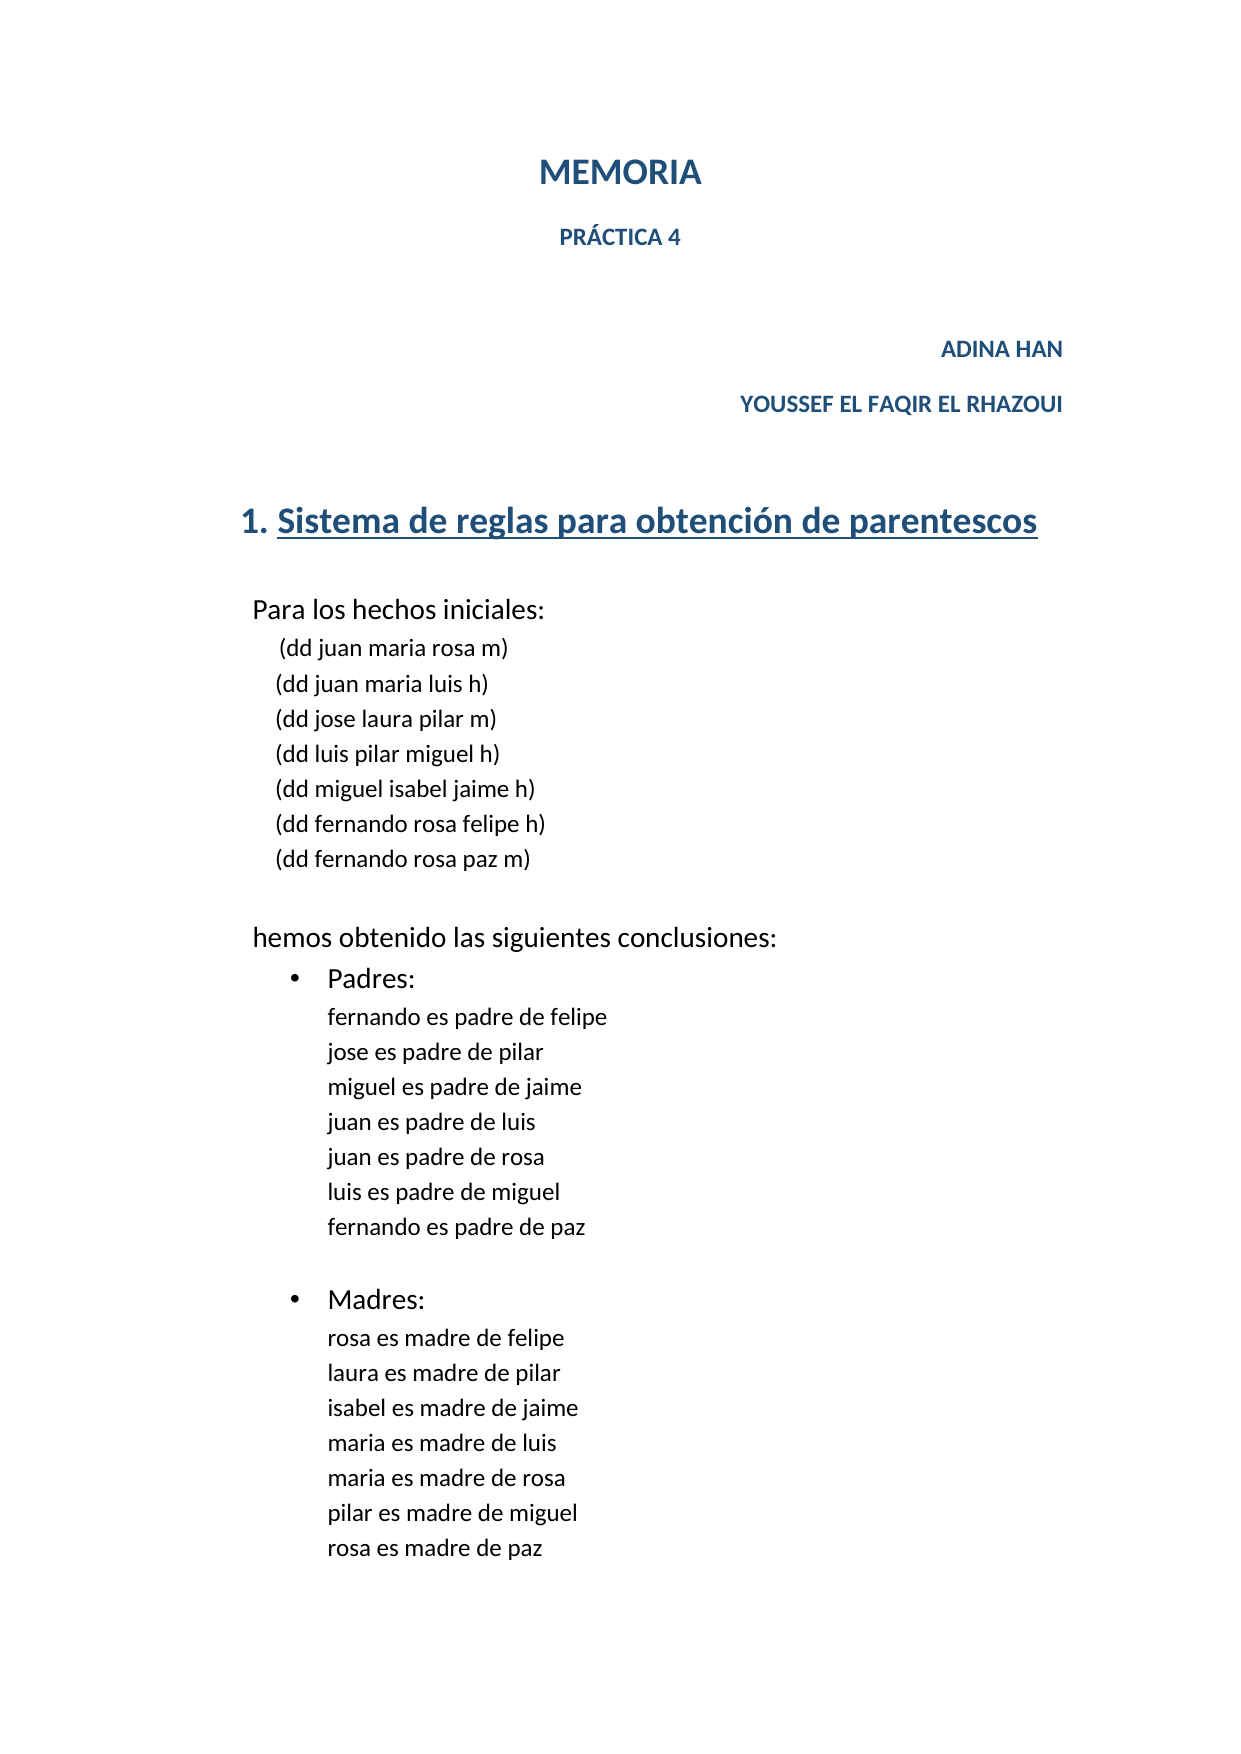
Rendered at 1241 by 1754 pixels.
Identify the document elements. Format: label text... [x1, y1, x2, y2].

list (dd juan maria rosa m) [252, 632, 1063, 663]
list (dd fernando rosa felipe h) [252, 808, 1063, 838]
list (dd luis pilar miguel h) [252, 738, 1063, 768]
text YOUSSEF EL FAQIR EL RHAZOUI [177, 389, 1063, 419]
list rosa es madre de felipe laura es madre de pilar isabel es madre de jaime maria es madre de luis maria es madre de rosa pilar es madre de miguel rosa es madre de paz [290, 1322, 1063, 1562]
list Padres: [290, 960, 1063, 995]
list Para los hechos iniciales: [252, 591, 1063, 627]
list (dd jose laura pilar m) [252, 703, 1063, 733]
list fernando es padre de felipe jose es padre de pilar miguel es padre de jaime juan es padre de luis juan es padre de rosa luis es padre de miguel fernando es padre de paz [290, 1001, 1063, 1241]
list (dd miguel isabel jaime h) [252, 773, 1063, 803]
text MEMORIA [177, 148, 1063, 193]
text PRÁCTICA 4 [177, 221, 1063, 252]
text ADINA HAN [177, 333, 1063, 363]
list Sistema de reglas para obtención de parentescos [215, 497, 1063, 543]
list hemos obtenido las siguientes conclusiones: [252, 919, 1063, 954]
list (dd fernando rosa paz m) [252, 843, 1063, 873]
list (dd juan maria luis h) [252, 668, 1063, 698]
list Madres: [290, 1281, 1063, 1316]
